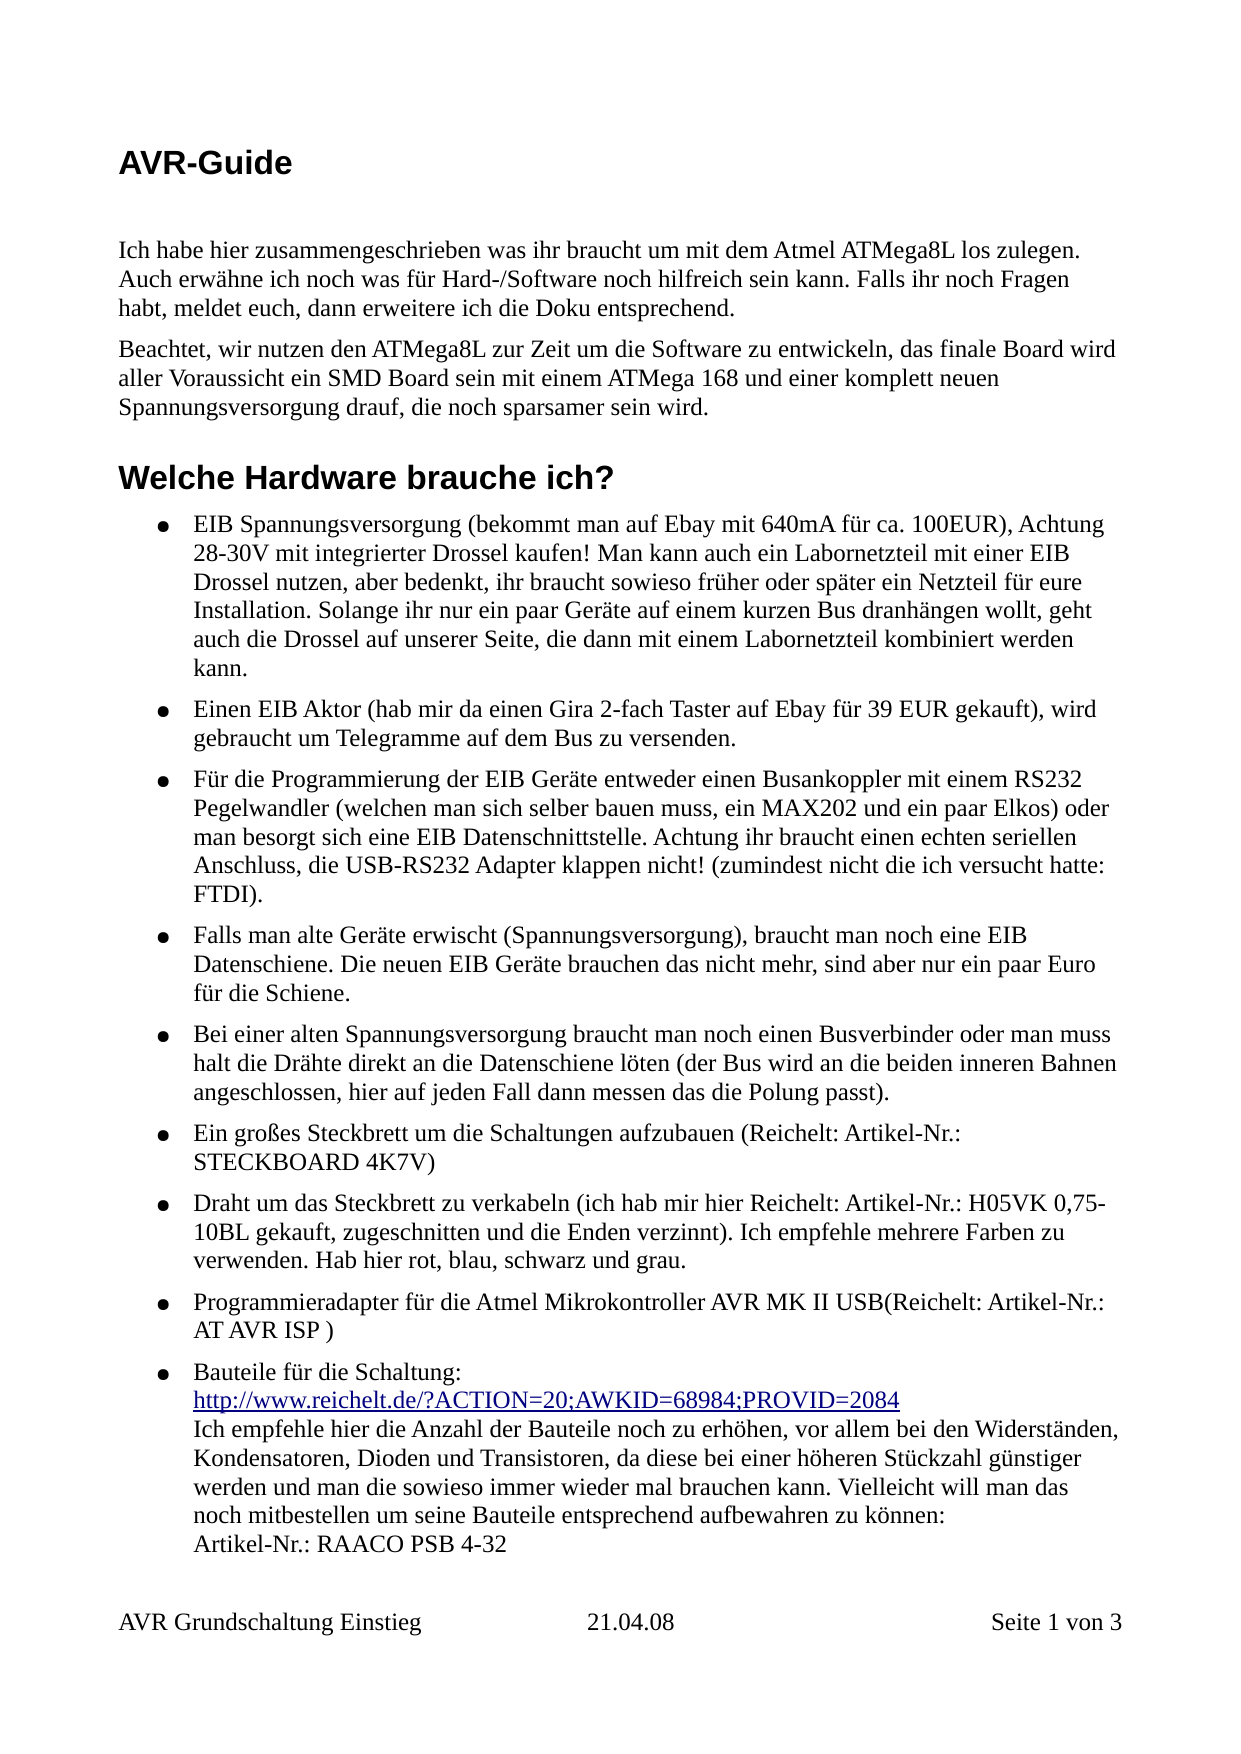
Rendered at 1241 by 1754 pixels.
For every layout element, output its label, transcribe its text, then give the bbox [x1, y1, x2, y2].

text Ich habe hier zusammengeschrieben was ihr braucht um mit dem Atmel ATMega8L los zulegen. Auch erwähne ich noch was für Hard-/Software noch hilfreich sein kann. Falls ihr noch Fragen habt, meldet euch, dann erweitere ich die Doku entsprechend. [118, 236, 1122, 322]
list Bauteile für die Schaltung: http://www.reichelt.de/?ACTION=20;AWKID=68984;PROVID=2084 Ich empfehle hier die Anzahl der Bauteile noch zu erhöhen, vor allem bei den Widerständen, Kondensatoren, Dioden und Transistoren, da diese bei einer höheren Stückzahl günstiger werden und man die sowieso immer wieder mal brauchen kann. Vielleicht will man das noch mitbestellen um seine Bauteile entsprechend aufbewahren zu können: Artikel-Nr.: RAACO PSB 4-32 [156, 1357, 1122, 1558]
list Falls man alte Geräte erwischt (Spannungsversorgung), braucht man noch eine EIB Datenschiene. Die neuen EIB Geräte brauchen das nicht mehr, sind aber nur ein paar Euro für die Schiene. [156, 920, 1122, 1007]
list Einen EIB Aktor (hab mir da einen Gira 2-fach Taster auf Ebay für 39 EUR gekauft), wird gebraucht um Telegramme auf dem Bus zu versenden. [156, 694, 1122, 752]
list Draht um das Steckbrett zu verkabeln (ich hab mir hier Reichelt: Artikel-Nr.: H05VK 0,75-10BL gekauft, zugeschnitten und die Enden verzinnt). Ich empfehle mehrere Farben zu verwenden. Hab hier rot, blau, schwarz und grau. [156, 1188, 1122, 1274]
list Bei einer alten Spannungsversorgung braucht man noch einen Busverbinder oder man muss halt die Drähte direkt an die Datenschiene löten (der Bus wird an die beiden inneren Bahnen angeschlossen, hier auf jeden Fall dann messen das die Polung passt). [156, 1019, 1122, 1105]
subtitle AVR-Guide [118, 143, 1122, 182]
list EIB Spannungsversorgung (bekommt man auf Ebay mit 640mA für ca. 100EUR), Achtung 28-30V mit integrierter Drossel kaufen! Man kann auch ein Labornetzteil mit einer EIB Drossel nutzen, aber bedenkt, ihr braucht sowieso früher oder später ein Netzteil für eure Installation. Solange ihr nur ein paar Geräte auf einem kurzen Bus dranhängen wollt, geht auch die Drossel auf unserer Seite, die dann mit einem Labornetzteil kombiniert werden kann. [156, 509, 1122, 682]
text Beachtet, wir nutzen den ATMega8L zur Zeit um die Software zu entwickeln, das finale Board wird aller Voraussicht ein SMD Board sein mit einem ATMega 168 und einer komplett neuen Spannungsversorgung drauf, die noch sparsamer sein wird. [118, 334, 1122, 421]
subtitle Welche Hardware brauche ich? [118, 458, 1122, 497]
list Programmieradapter für die Atmel Mikrokontroller AVR MK II USB(Reichelt: Artikel-Nr.: AT AVR ISP ) [156, 1287, 1122, 1344]
list Ein großes Steckbrett um die Schaltungen aufzubauen (Reichelt: Artikel-Nr.: STECKBOARD 4K7V) [156, 1118, 1122, 1175]
list Für die Programmierung der EIB Geräte entweder einen Busankoppler mit einem RS232 Pegelwandler (welchen man sich selber bauen muss, ein MAX202 und ein paar Elkos) oder man besorgt sich eine EIB Datenschnittstelle. Achtung ihr braucht einen echten seriellen Anschluss, die USB-RS232 Adapter klappen nicht! (zumindest nicht die ich versucht hatte: FTDI). [156, 764, 1122, 908]
